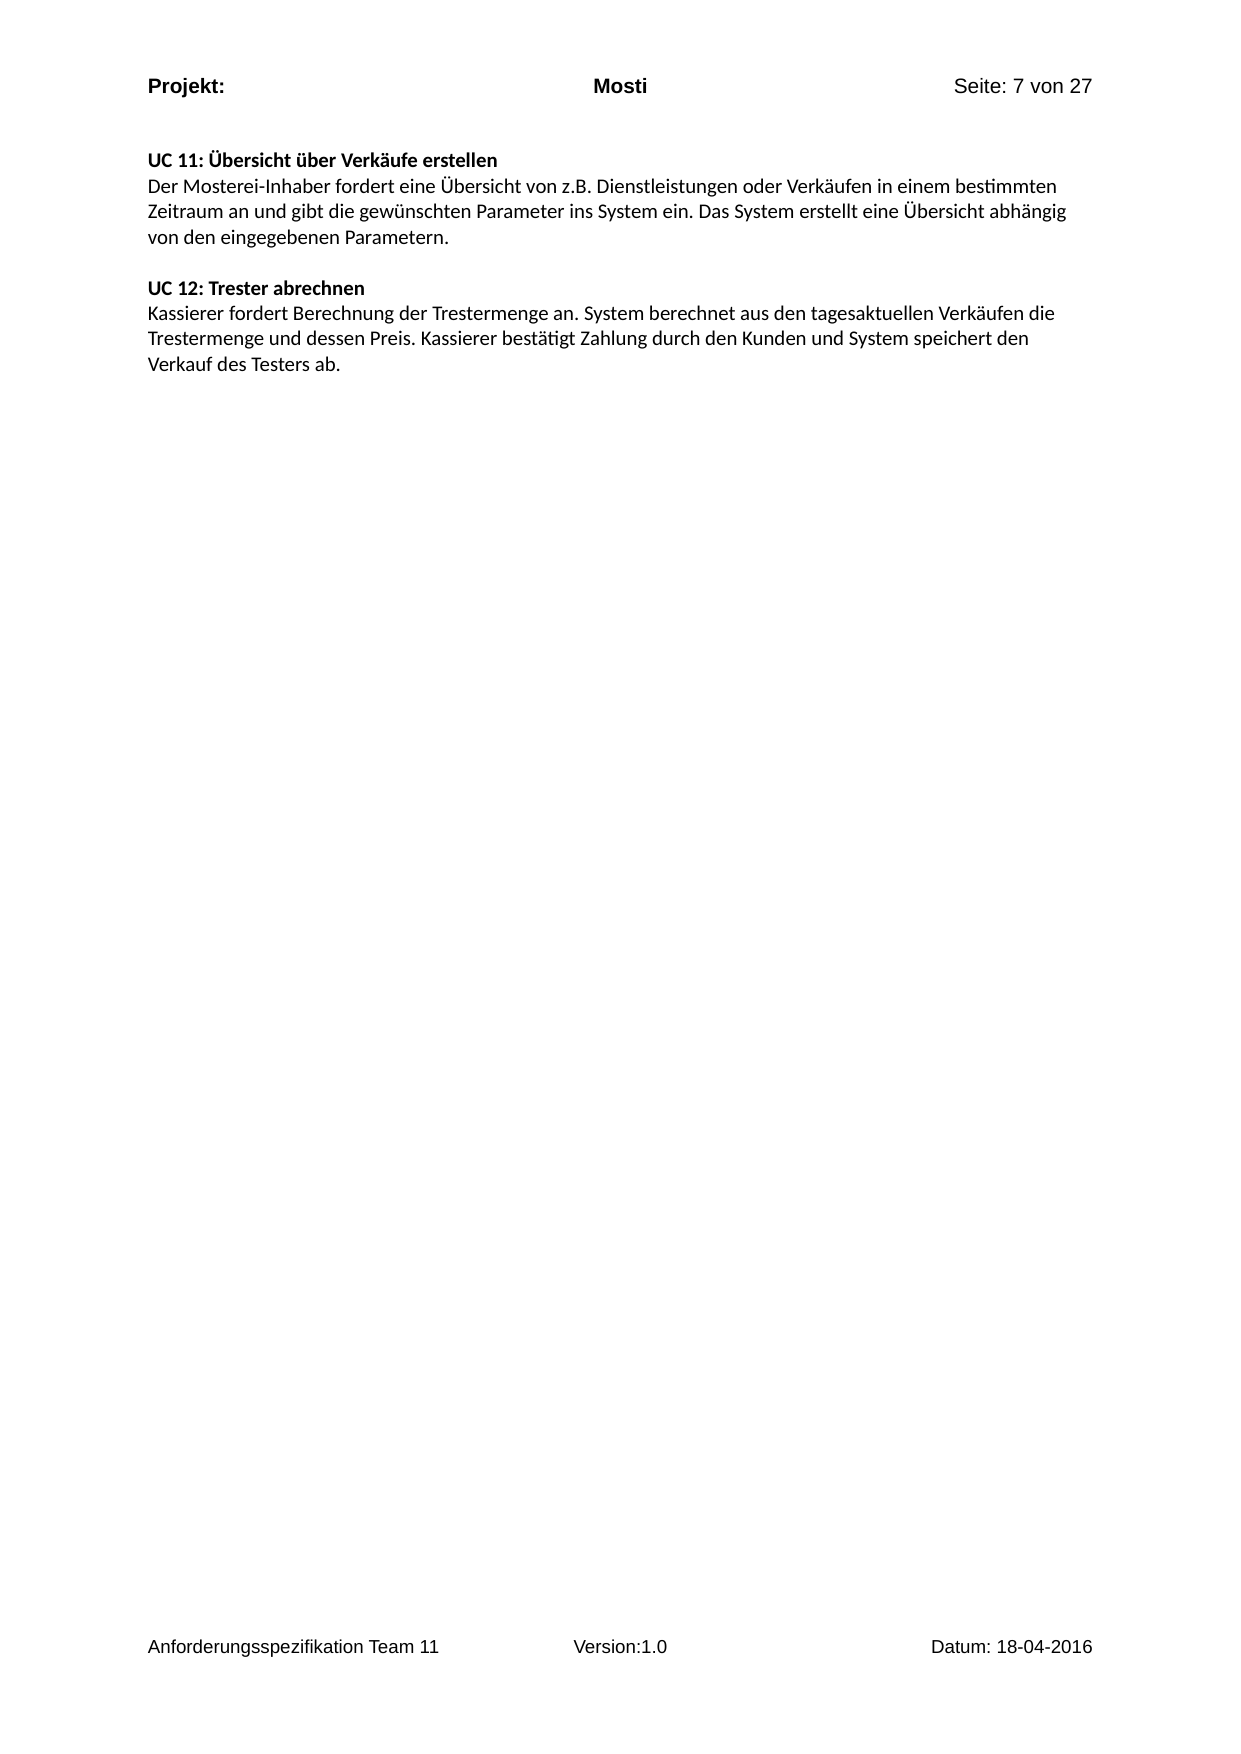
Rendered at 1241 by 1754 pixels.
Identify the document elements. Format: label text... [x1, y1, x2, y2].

text UC 12: Trester abrechnen [148, 275, 1092, 300]
text UC 11: Übersicht über Verkäufe erstellen [148, 148, 1092, 173]
text Der Mosterei-Inhaber fordert eine Übersicht von z.B. Dienstleistungen oder Verkäufen in einem bestimmten Zeitraum an und gibt die gewünschten Parameter ins System ein. Das System erstellt eine Übersicht abhängig von den eingegebenen Parametern. [148, 173, 1092, 249]
text Kassierer fordert Berechnung der Trestermenge an. System berechnet aus den tagesaktuellen Verkäufen die Trestermenge und dessen Preis. Kassierer bestätigt Zahlung durch den Kunden und System speichert den Verkauf des Testers ab. [148, 300, 1092, 376]
